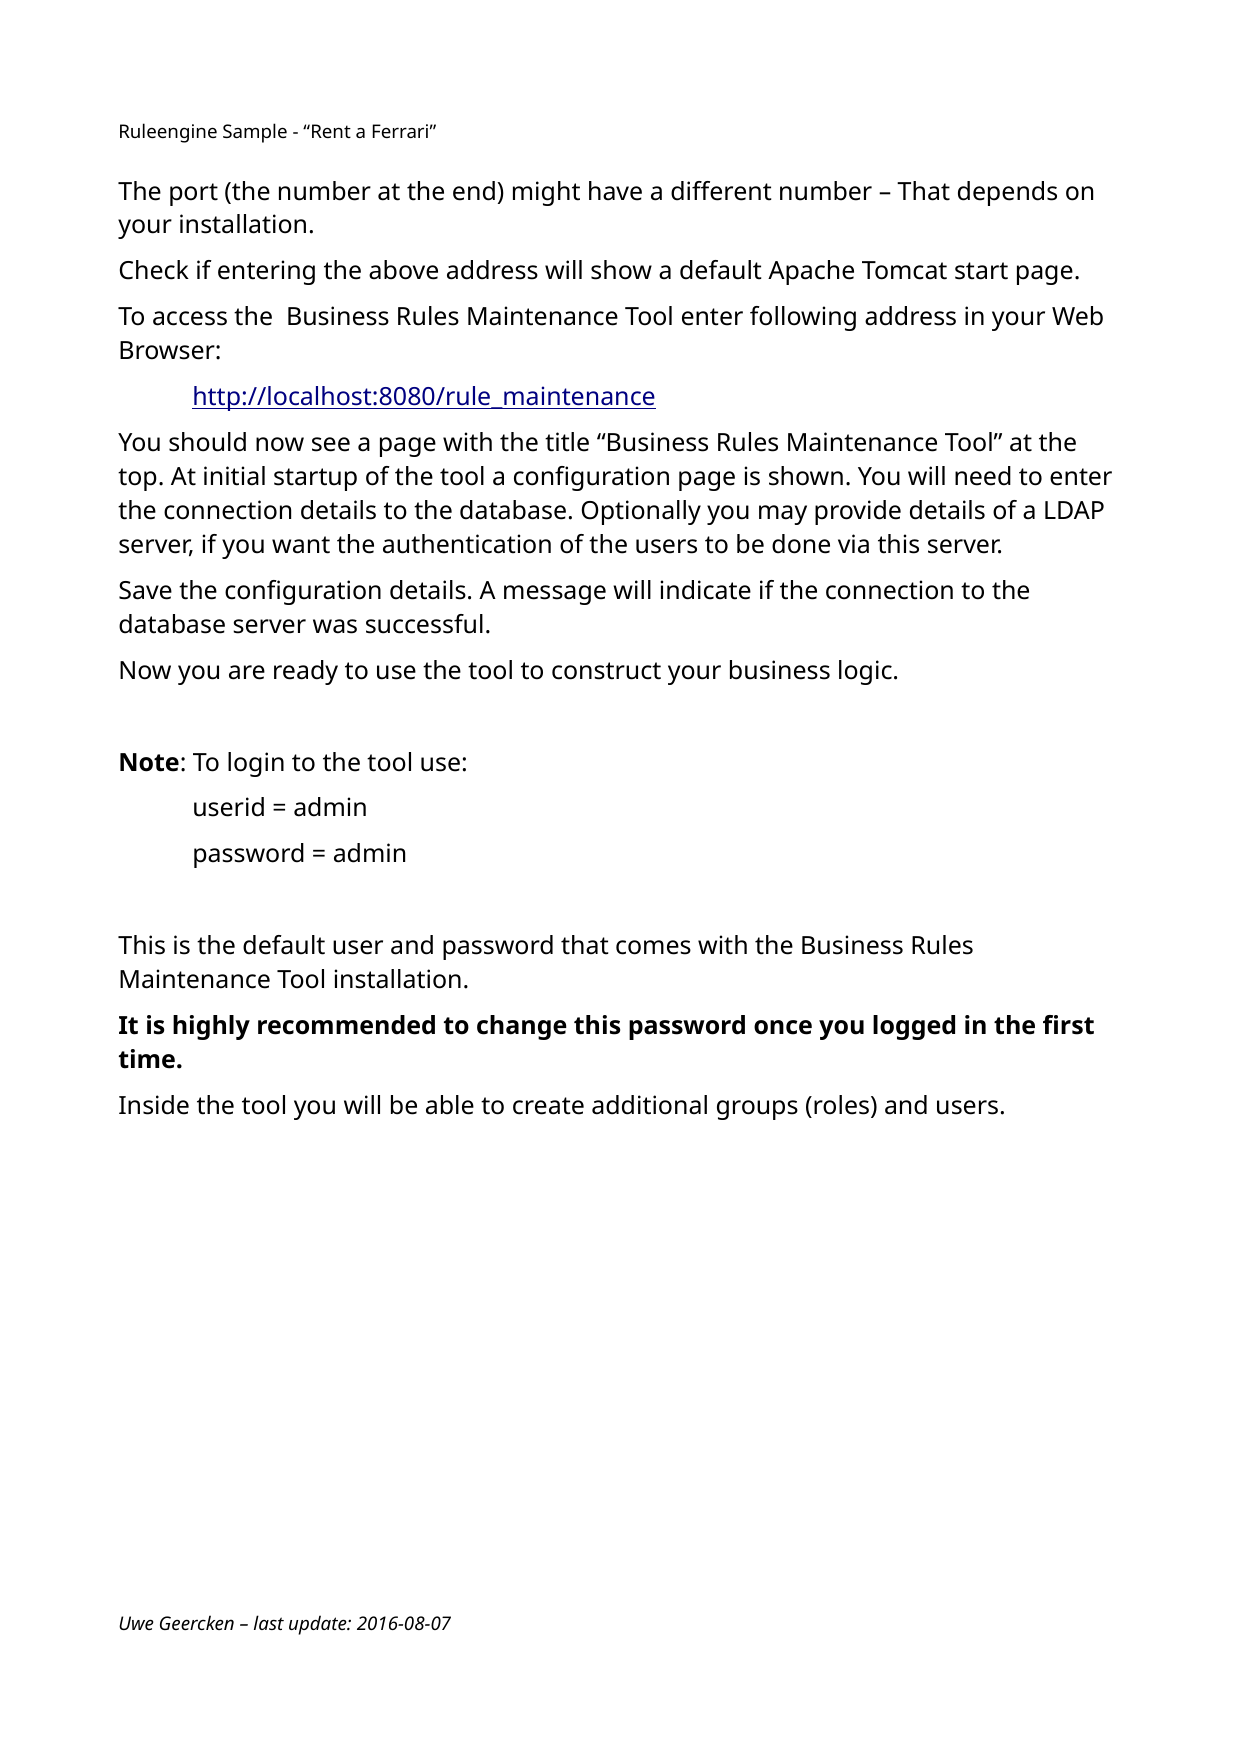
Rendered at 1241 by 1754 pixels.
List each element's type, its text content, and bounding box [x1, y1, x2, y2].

text This is the default user and password that comes with the Business Rules Maintenance Tool installation. [118, 927, 1122, 996]
text Note: To login to the tool use: [118, 744, 1122, 778]
text To access the Business Rules Maintenance Tool enter following address in your Web Browser: [118, 299, 1122, 367]
text You should now see a page with the title “Business Rules Maintenance Tool” at the top. At initial startup of the tool a configuration page is shown. You will need to enter the connection details to the database. Optionally you may provide details of a LDAP server, if you want the authentication of the users to be done via this server. [118, 424, 1122, 561]
text The port (the number at the end) might have a different number – That depends on your installation. [118, 173, 1122, 241]
text userid = admin [118, 790, 1122, 824]
text Now you are ready to use the tool to construct your business logic. [118, 652, 1122, 687]
text Check if entering the above address will show a default Apache Tomcat start page. [118, 253, 1122, 287]
text http://localhost:8080/rule_maintenance [118, 379, 1122, 413]
text Save the configuration details. A message will indicate if the connection to the database server was successful. [118, 573, 1122, 641]
text Inside the tool you will be able to create additional groups (roles) and users. [118, 1087, 1122, 1121]
text It is highly recommended to change this password once you logged in the first time. [118, 1007, 1122, 1076]
text password = admin [118, 836, 1122, 870]
